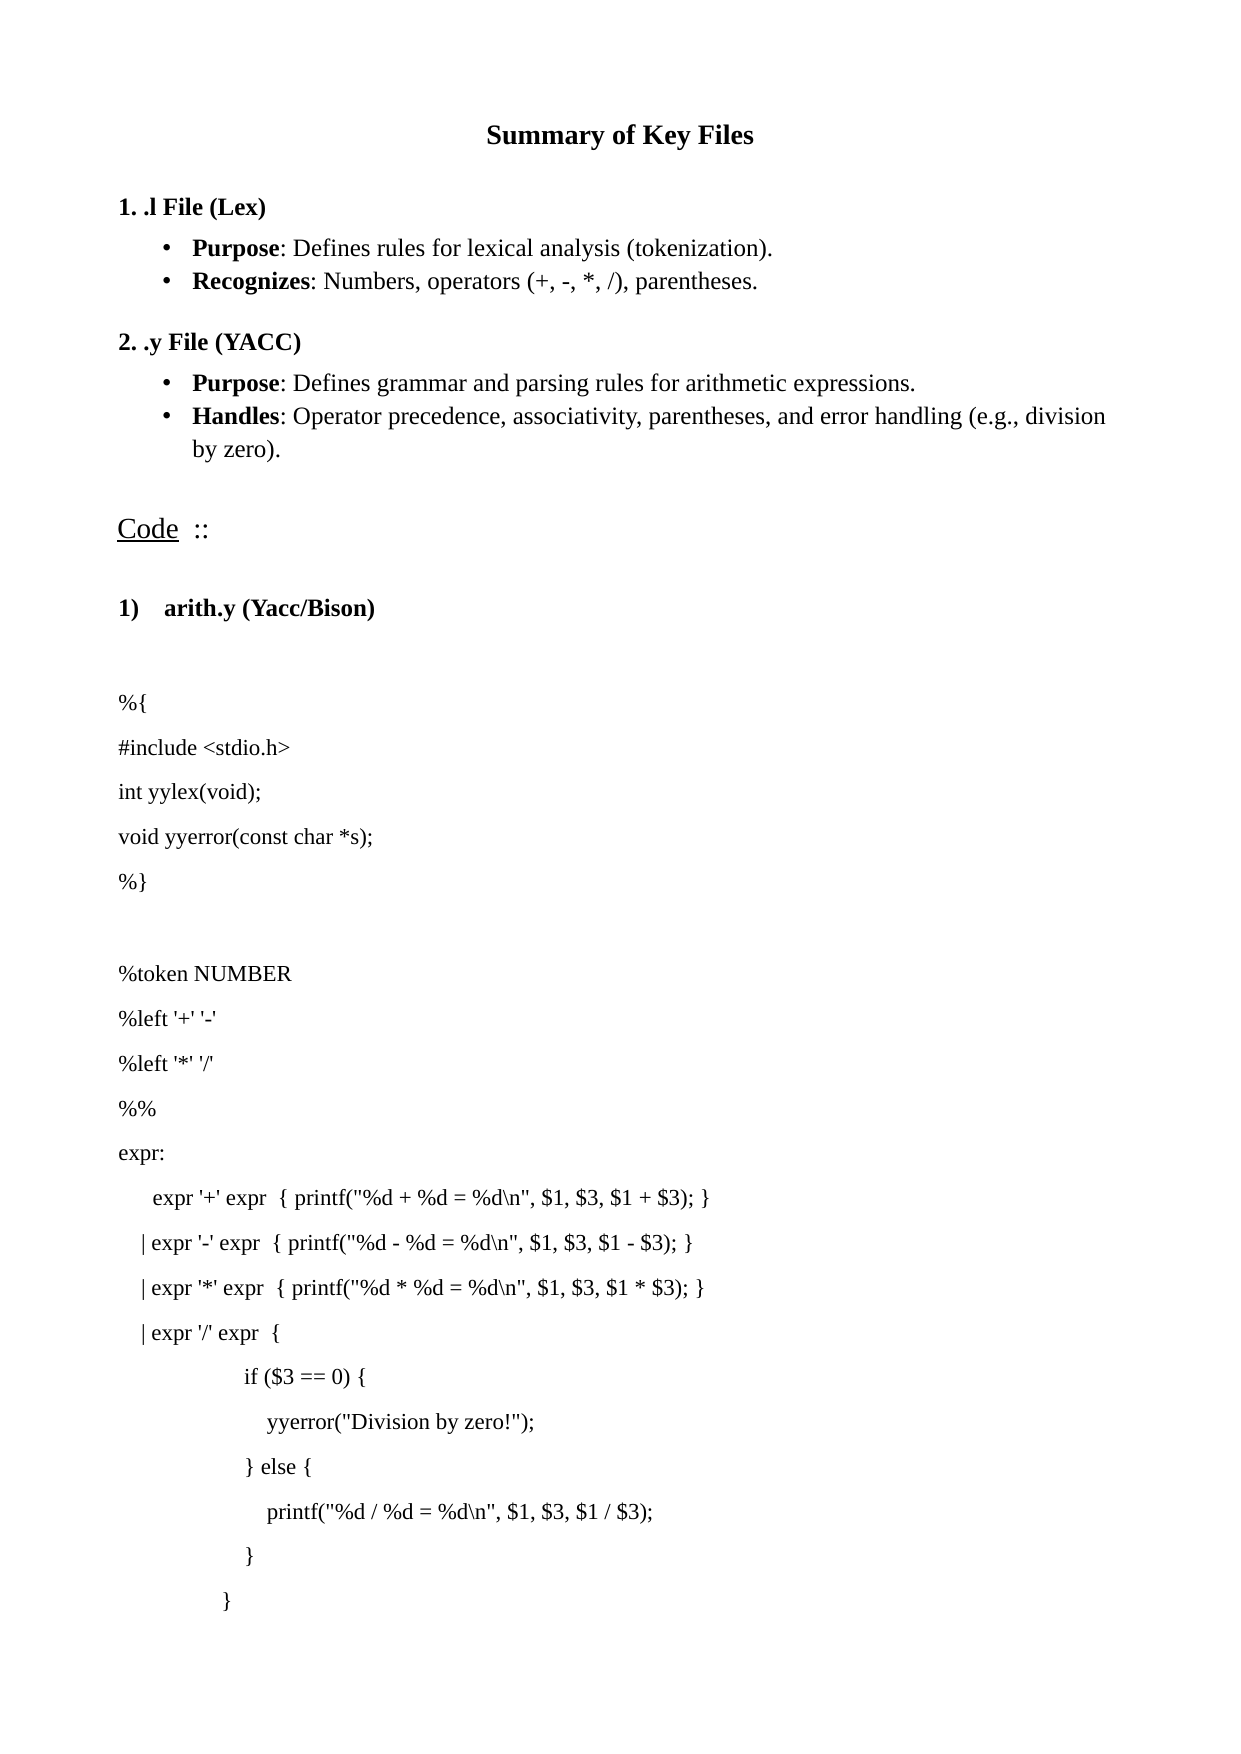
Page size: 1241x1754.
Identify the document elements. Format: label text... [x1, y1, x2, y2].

text } [118, 1543, 1122, 1569]
text %token NUMBER [118, 960, 1122, 987]
text printf("%d / %d = %d\n", $1, $3, $1 / $3); [118, 1498, 1122, 1524]
list Purpose: Defines grammar and parsing rules for arithmetic expressions. [162, 368, 1122, 397]
list Recognizes: Numbers, operators (+, -, *, /), parentheses. [162, 266, 1122, 295]
text | expr '/' expr { [118, 1319, 1122, 1345]
text expr '+' expr { printf("%d + %d = %d\n", $1, $3, $1 + $3); } [118, 1184, 1122, 1211]
text #include <stdio.h> [118, 733, 1122, 760]
text %left '+' '-' [118, 1005, 1122, 1031]
text } else { [118, 1453, 1122, 1479]
list Purpose: Defines rules for lexical analysis (tokenization). [162, 233, 1122, 262]
text %} [118, 868, 1122, 894]
text %{ [118, 689, 1122, 715]
subtitle 1. .l File (Lex) [118, 192, 1122, 221]
text } [118, 1587, 1122, 1614]
text if ($3 == 0) { [118, 1363, 1122, 1390]
text yyerror("Division by zero!"); [118, 1408, 1122, 1434]
text int yylex(void); [118, 778, 1122, 805]
text %left '*' '/' [118, 1050, 1122, 1076]
text | expr '*' expr { printf("%d * %d = %d\n", $1, $3, $1 * $3); } [118, 1274, 1122, 1300]
text 1) arith.y (Yacc/Bison) [118, 593, 1122, 622]
subtitle Summary of Key Files [118, 118, 1122, 151]
text | expr '-' expr { printf("%d - %d = %d\n", $1, $3, $1 - $3); } [118, 1229, 1122, 1255]
list Code :: [117, 511, 253, 545]
list Handles: Operator precedence, associativity, parentheses, and error handling (e.g., division by zero). [162, 401, 1122, 463]
text void yyerror(const char *s); [118, 823, 1122, 849]
subtitle 2. .y File (YACC) [118, 327, 1122, 355]
text expr: [118, 1139, 1122, 1166]
text %% [118, 1095, 1122, 1121]
